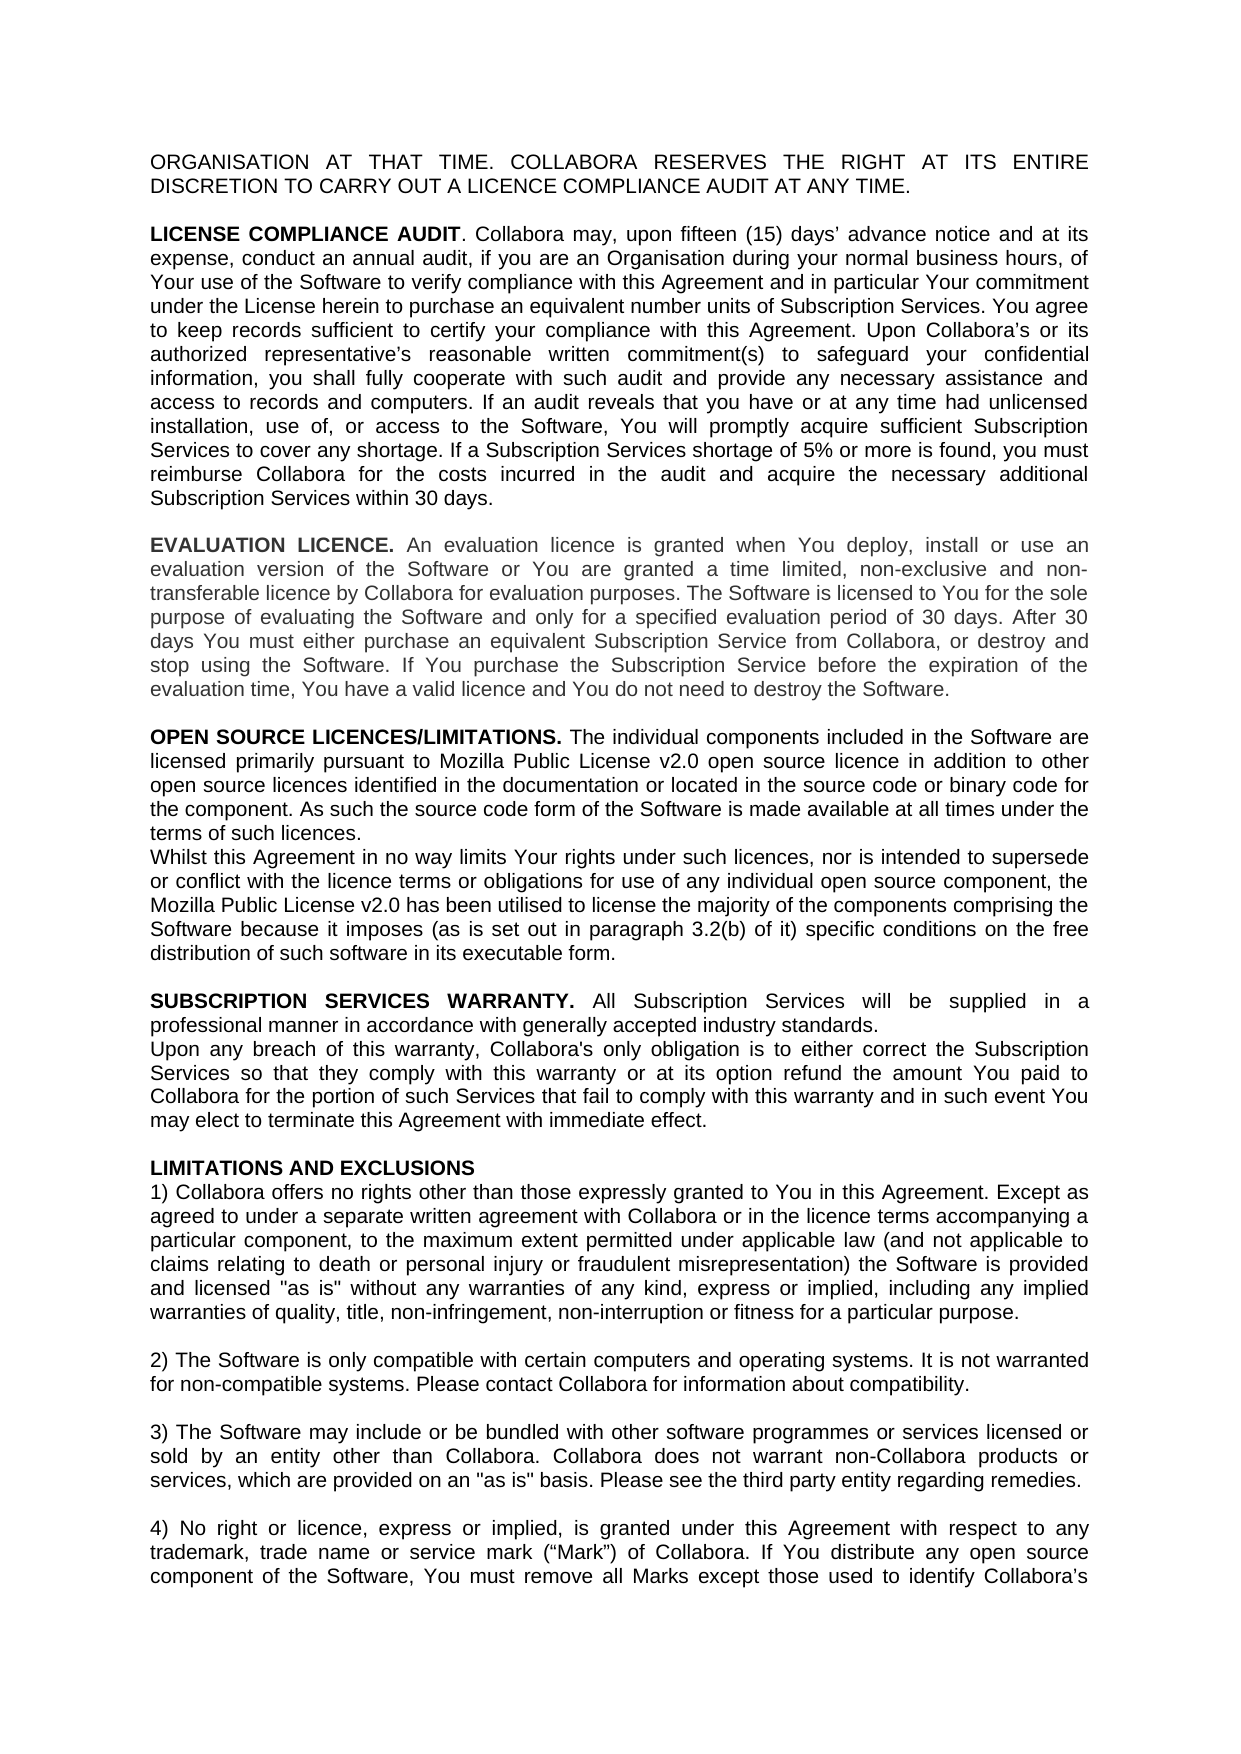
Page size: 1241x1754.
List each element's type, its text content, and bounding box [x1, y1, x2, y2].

text 3) The Software may include or be bundled with other software programmes or services licensed or sold by an entity other than Collabora. Collabora does not warrant non-Collabora products or services, which are provided on an "as is" basis. Please see the third party entity regarding remedies. [150, 1420, 1090, 1492]
text 1) Collabora offers no rights other than those expressly granted to You in this Agreement. Except as agreed to under a separate written agreement with Collabora or in the licence terms accompanying a particular component, to the maximum extent permitted under applicable law (and not applicable to claims relating to death or personal injury or fraudulent misrepresentation) the Software is provided and licensed "as is" without any warranties of any kind, express or implied, including any implied warranties of quality, title, non-infringement, non-interruption or fitness for a particular purpose. [150, 1180, 1090, 1324]
text LIMITATIONS AND EXCLUSIONS [150, 1156, 1090, 1180]
text 4) No right or licence, express or implied, is granted under this Agreement with respect to any trademark, trade name or service mark (“Mark”) of Collabora. If You distribute any open source component of the Software, You must remove all Marks except those used to identify Collabora’s [150, 1516, 1090, 1587]
text EVALUATION LICENCE. An evaluation licence is granted when You deploy, install or use an evaluation version of the Software or You are granted a time limited, non-exclusive and non-transferable licence by Collabora for evaluation purposes. The Software is licensed to You for the sole purpose of evaluating the Software and only for a specified evaluation period of 30 days. After 30 days You must either purchase an equivalent Subscription Service from Collabora, or destroy and stop using the Software. If You purchase the Subscription Service before the expiration of the evaluation time, You have a valid licence and You do not need to destroy the Software. [150, 533, 1090, 701]
text LICENSE COMPLIANCE AUDIT. Collabora may, upon fifteen (15) days’ advance notice and at its expense, conduct an annual audit, if you are an Organisation during your normal business hours, of Your use of the Software to verify compliance with this Agreement and in particular Your commitment under the License herein to purchase an equivalent number units of Subscription Services. You agree to keep records sufficient to certify your compliance with this Agreement. Upon Collabora’s or its authorized representative’s reasonable written commitment(s) to safeguard your confidential information, you shall fully cooperate with such audit and provide any necessary assistance and access to records and computers. If an audit reveals that you have or at any time had unlicensed installation, use of, or access to the Software, You will promptly acquire sufficient Subscription Services to cover any shortage. If a Subscription Services shortage of 5% or more is found, you must reimburse Collabora for the costs incurred in the audit and acquire the necessary additional Subscription Services within 30 days. [150, 222, 1090, 509]
text OPEN SOURCE LICENCES/LIMITATIONS. The individual components included in the Software are licensed primarily pursuant to Mozilla Public License v2.0 open source licence in addition to other open source licences identified in the documentation or located in the source code or binary code for the component. As such the source code form of the Software is made available at all times under the terms of such licences. [150, 725, 1090, 845]
text Upon any breach of this warranty, Collabora's only obligation is to either correct the Subscription Services so that they comply with this warranty or at its option refund the amount You paid to Collabora for the portion of such Services that fail to comply with this warranty and in such event You may elect to terminate this Agreement with immediate effect. [150, 1036, 1090, 1132]
text SUBSCRIPTION SERVICES WARRANTY. All Subscription Services will be supplied in a professional manner in accordance with generally accepted industry standards. [150, 988, 1090, 1036]
text 2) The Software is only compatible with certain computers and operating systems. It is not warranted for non-compatible systems. Please contact Collabora for information about compatibility. [150, 1348, 1090, 1396]
text Whilst this Agreement in no way limits Your rights under such licences, nor is intended to supersede or conflict with the licence terms or obligations for use of any individual open source component, the Mozilla Public License v2.0 has been utilised to license the majority of the components comprising the Software because it imposes (as is set out in paragraph 3.2(b) of it) specific conditions on the free distribution of such software in its executable form. [150, 845, 1090, 964]
text ORGANISATION AT THAT TIME. COLLABORA RESERVES THE RIGHT AT ITS ENTIRE DISCRETION TO CARRY OUT A LICENCE COMPLIANCE AUDIT AT ANY TIME. [150, 150, 1090, 198]
